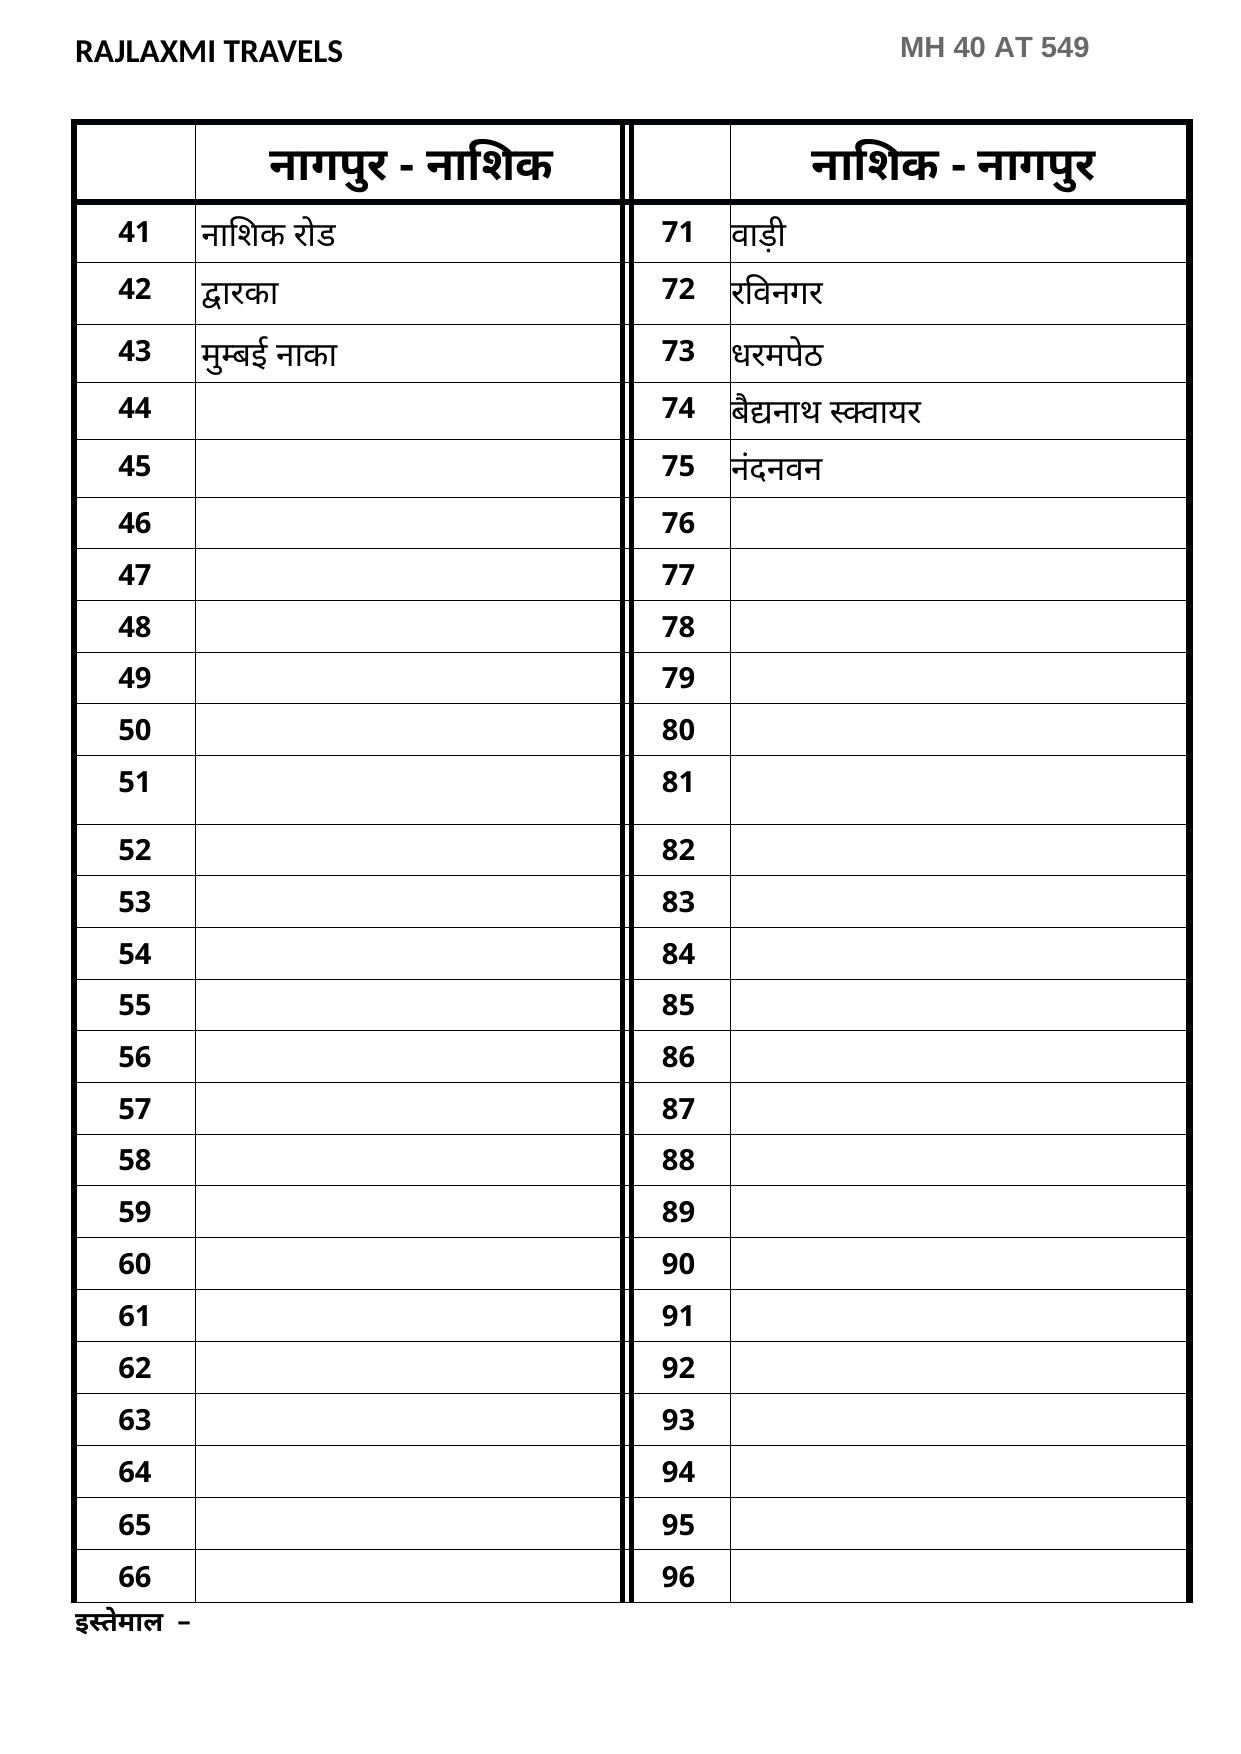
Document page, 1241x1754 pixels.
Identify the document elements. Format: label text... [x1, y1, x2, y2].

table_cell 43 [77, 325, 195, 382]
table_cell [731, 1342, 1186, 1393]
table_cell [196, 1083, 620, 1133]
table_cell 56 [77, 1031, 195, 1082]
table_cell [731, 1031, 1186, 1082]
table_cell 65 [77, 1498, 195, 1549]
table_cell 90 [634, 1238, 730, 1288]
table_cell 47 [77, 549, 195, 600]
table_cell [196, 756, 620, 823]
table_cell [731, 1135, 1186, 1185]
table_cell 50 [77, 704, 195, 755]
table_cell 58 [77, 1135, 195, 1185]
table_cell [731, 1394, 1186, 1445]
table_cell 45 [77, 440, 195, 496]
table_cell धरमपेठ [731, 325, 1186, 382]
table_cell 87 [634, 1083, 730, 1133]
table_cell 80 [634, 704, 730, 755]
table_cell [196, 980, 620, 1030]
table_cell 62 [77, 1342, 195, 1393]
table_cell 44 [77, 383, 195, 439]
table_cell [731, 1083, 1186, 1133]
table_cell बैद्यनाथ स्क्वायर [731, 383, 1186, 439]
table_cell 52 [77, 825, 195, 875]
table_cell [731, 549, 1186, 600]
table_cell [196, 1186, 620, 1237]
table_header नागपुर - नाशिक [196, 125, 620, 199]
table_cell 48 [77, 601, 195, 651]
table_cell [196, 1342, 620, 1393]
table_cell रविनगर [731, 263, 1186, 324]
table_cell 66 [77, 1550, 195, 1602]
table_cell 72 [634, 263, 730, 324]
table_cell [196, 549, 620, 600]
table_cell [731, 498, 1186, 548]
table_cell [196, 440, 620, 496]
table_cell 96 [634, 1550, 730, 1602]
table_cell [731, 704, 1186, 755]
table_cell 55 [77, 980, 195, 1030]
table_cell 79 [634, 653, 730, 703]
table_cell [196, 704, 620, 755]
table_cell [731, 756, 1186, 823]
table_cell 63 [77, 1394, 195, 1445]
table_cell वाड़ी [731, 205, 1186, 262]
table_cell 77 [634, 549, 730, 600]
table_cell 41 [77, 205, 195, 262]
table_cell 85 [634, 980, 730, 1030]
table_cell [196, 1446, 620, 1497]
table_cell 78 [634, 601, 730, 651]
table_cell [731, 1498, 1186, 1549]
table_cell नाशिक रोड [196, 205, 620, 262]
table_cell [731, 1238, 1186, 1288]
table_cell [731, 825, 1186, 875]
table_cell [196, 1031, 620, 1082]
table_cell 88 [634, 1135, 730, 1185]
table_header [634, 125, 730, 199]
text इस्तेमाल – [75, 1603, 1165, 1639]
table_cell नंदनवन [731, 440, 1186, 496]
table_cell [196, 1238, 620, 1288]
table_cell [731, 876, 1186, 927]
table_cell [196, 498, 620, 548]
table_cell 75 [634, 440, 730, 496]
table_header नाशिक - नागपुर [731, 125, 1186, 199]
table_cell 86 [634, 1031, 730, 1082]
table_cell 49 [77, 653, 195, 703]
table_cell मुम्बई नाका [196, 325, 620, 382]
table_cell 81 [634, 756, 730, 823]
table_cell [196, 383, 620, 439]
table_cell 83 [634, 876, 730, 927]
table_cell [196, 1394, 620, 1445]
table_cell 64 [77, 1446, 195, 1497]
table_cell [731, 653, 1186, 703]
table_cell 91 [634, 1290, 730, 1341]
table_cell 93 [634, 1394, 730, 1445]
table_cell 73 [634, 325, 730, 382]
table_cell [731, 1550, 1186, 1602]
table_cell द्वारका [196, 263, 620, 324]
table_cell 94 [634, 1446, 730, 1497]
table_cell 92 [634, 1342, 730, 1393]
table_cell 60 [77, 1238, 195, 1288]
table_cell 82 [634, 825, 730, 875]
table_cell [731, 1446, 1186, 1497]
table_cell 51 [77, 756, 195, 823]
table_cell [731, 928, 1186, 978]
table_cell [196, 825, 620, 875]
table_cell [196, 1135, 620, 1185]
table_cell [731, 980, 1186, 1030]
table_cell 76 [634, 498, 730, 548]
table_cell 71 [634, 205, 730, 262]
table_cell 74 [634, 383, 730, 439]
table_cell 59 [77, 1186, 195, 1237]
table_cell [731, 1186, 1186, 1237]
table_cell [196, 928, 620, 978]
table_cell 54 [77, 928, 195, 978]
table_cell [196, 1290, 620, 1341]
table_cell [196, 1550, 620, 1602]
table_header [77, 125, 195, 199]
table_cell 95 [634, 1498, 730, 1549]
table_cell 53 [77, 876, 195, 927]
table_cell [196, 1498, 620, 1549]
table_cell [196, 653, 620, 703]
table_cell 61 [77, 1290, 195, 1341]
table_cell [731, 601, 1186, 651]
table_cell 46 [77, 498, 195, 548]
table_cell 42 [77, 263, 195, 324]
table_cell 57 [77, 1083, 195, 1133]
table_cell [196, 601, 620, 651]
table_cell [731, 1290, 1186, 1341]
table_cell [196, 876, 620, 927]
table_cell 89 [634, 1186, 730, 1237]
table_cell 84 [634, 928, 730, 978]
